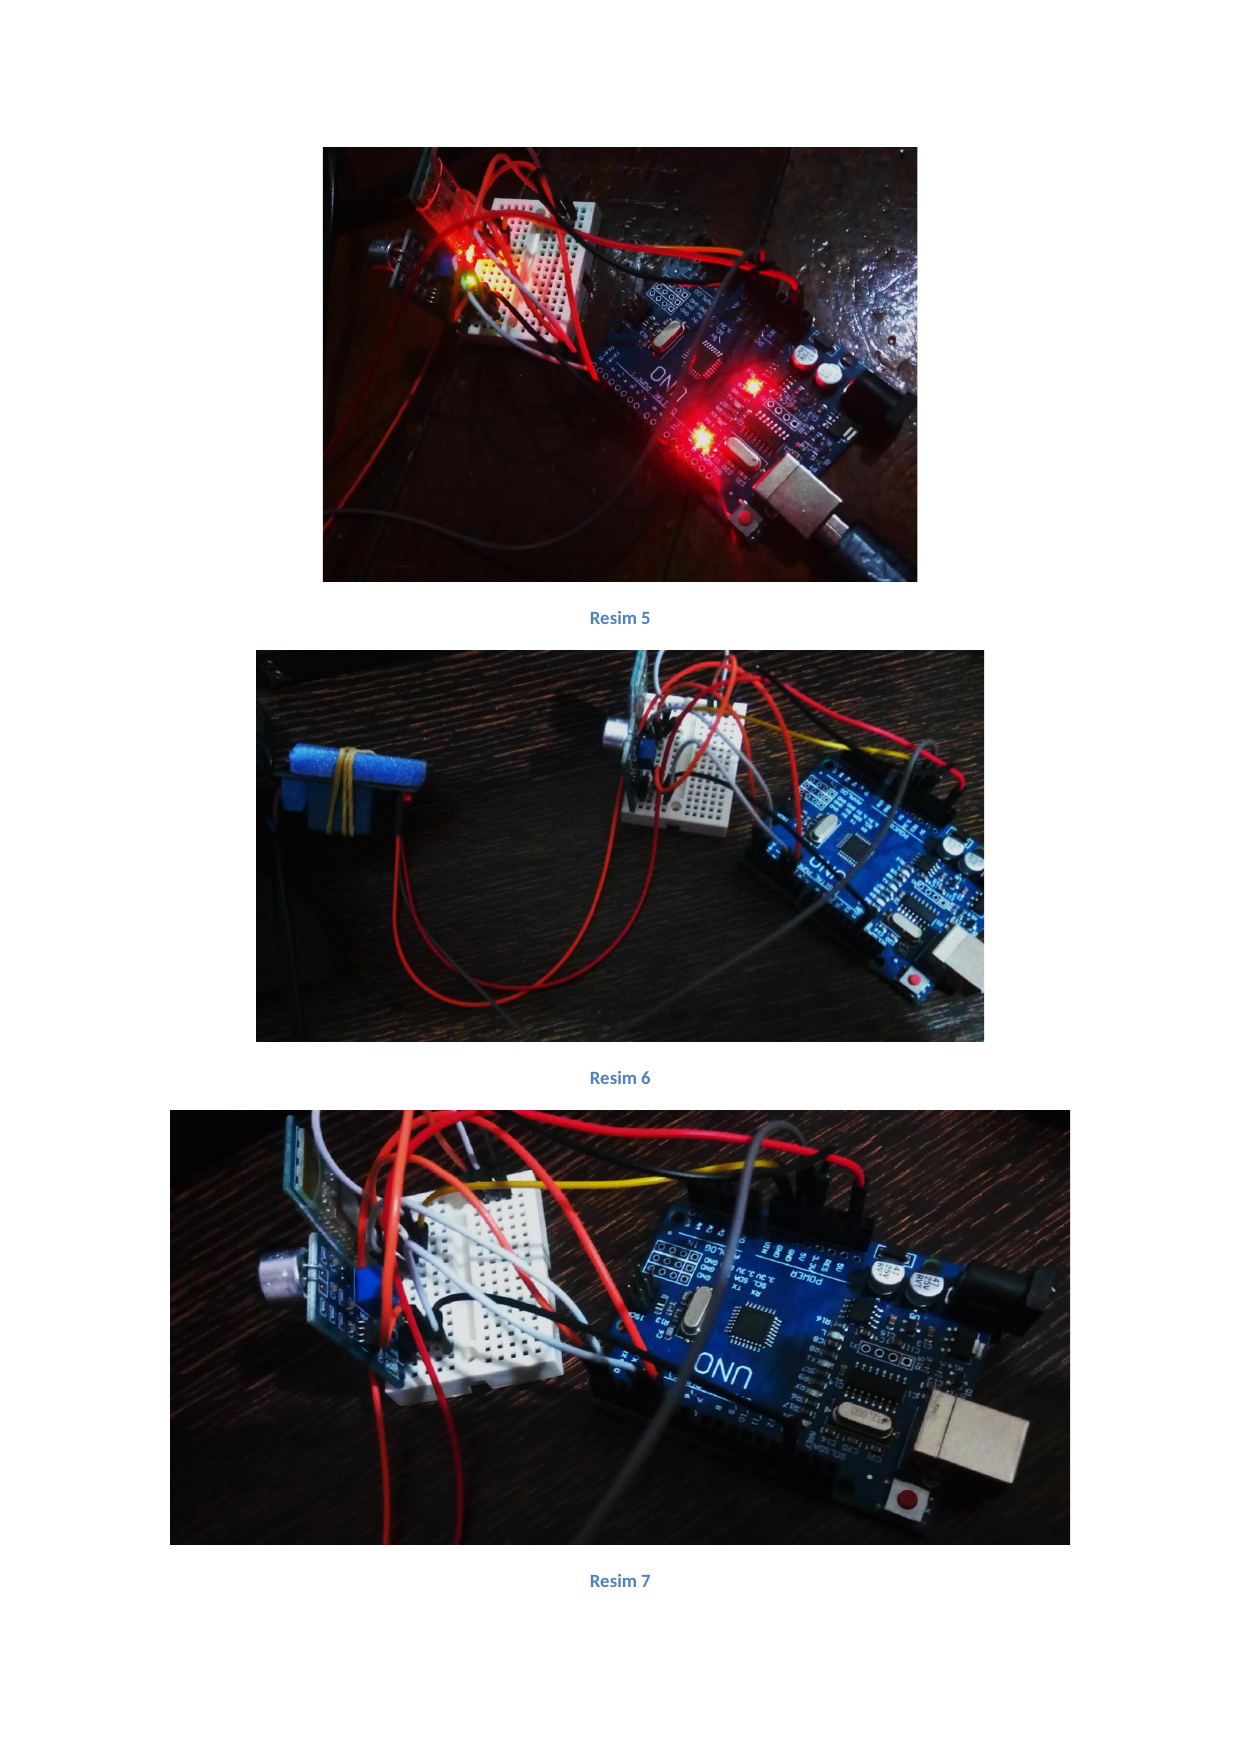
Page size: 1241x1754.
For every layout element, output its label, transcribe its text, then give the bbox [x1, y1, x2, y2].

text Resim 6 [148, 1067, 1093, 1089]
text Resim 5 [148, 606, 1093, 629]
text Resim 7 [148, 1569, 1093, 1592]
